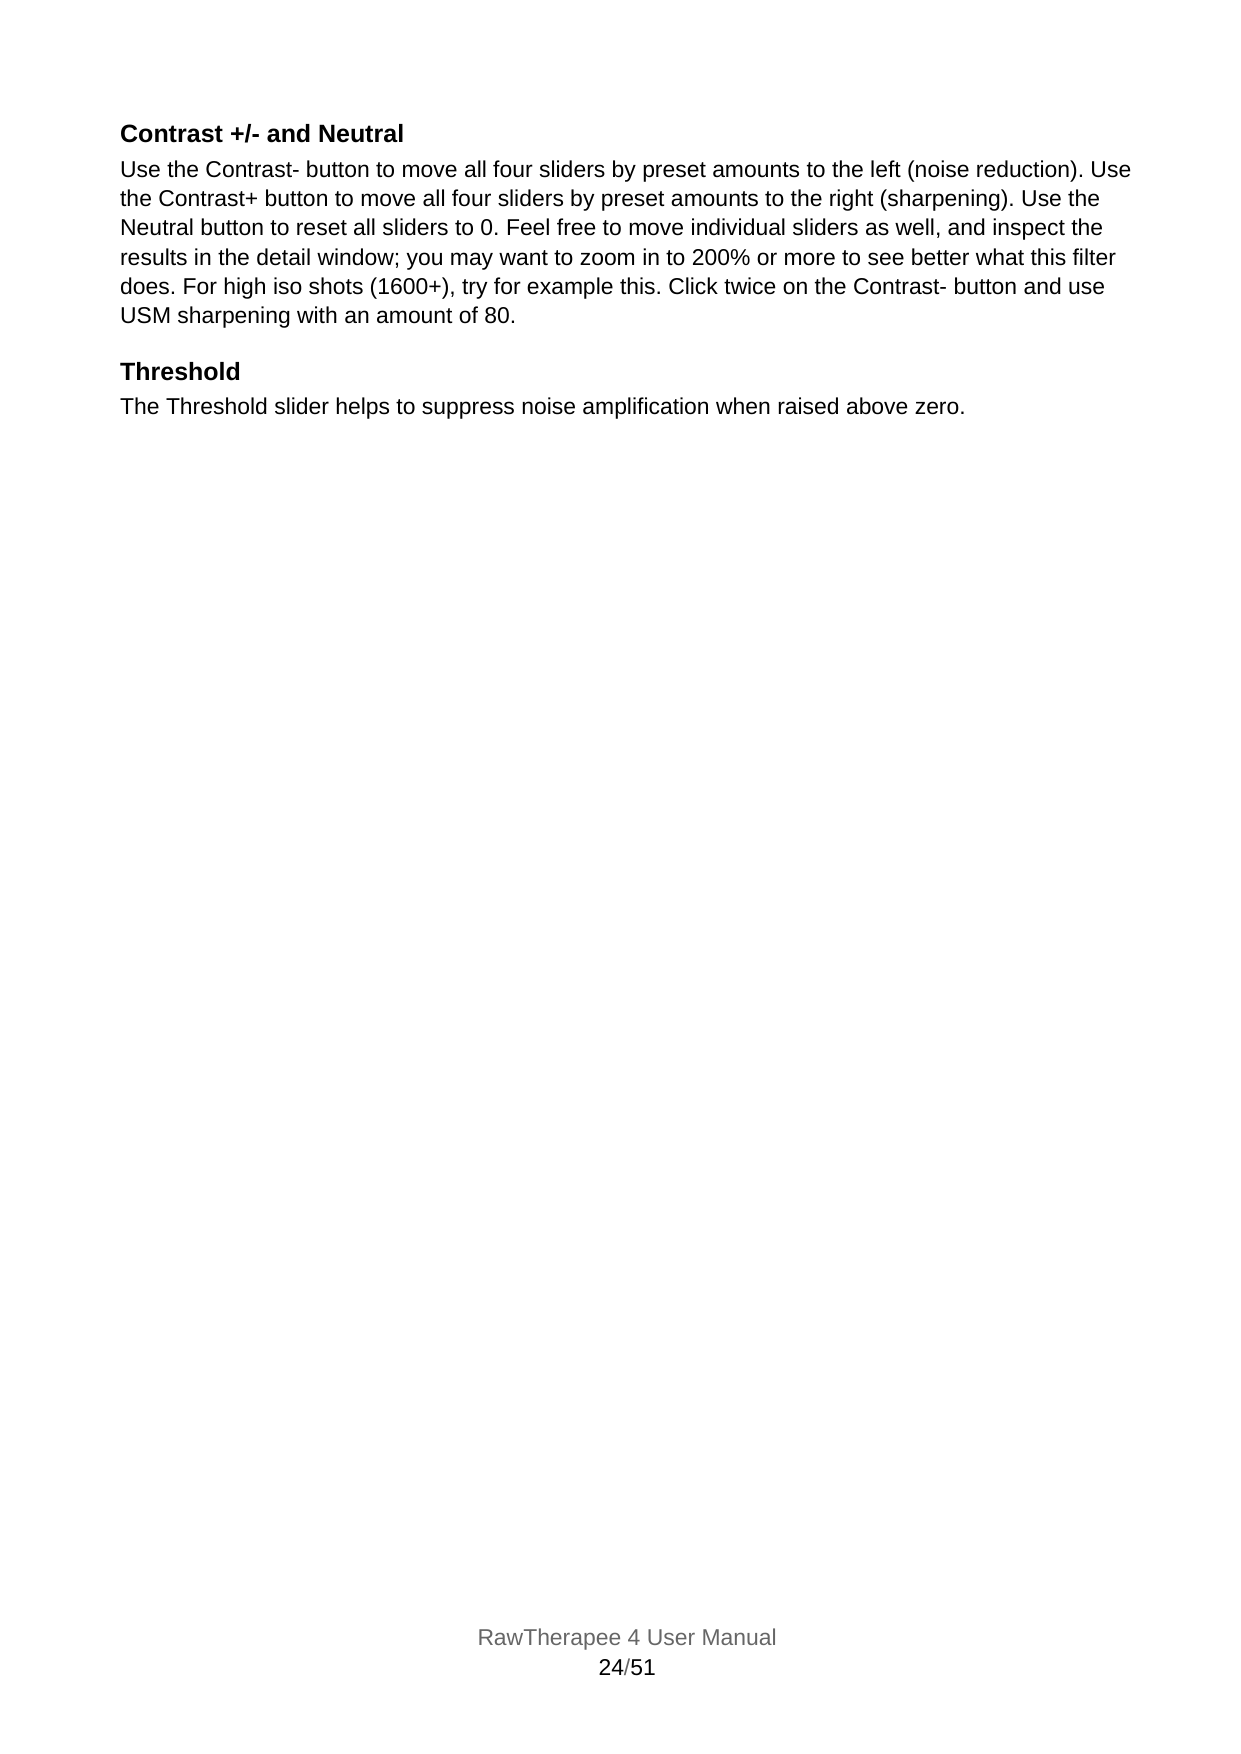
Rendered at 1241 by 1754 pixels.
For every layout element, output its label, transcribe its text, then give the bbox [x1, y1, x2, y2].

subtitle Contrast +/- and Neutral [120, 120, 1134, 148]
subtitle Threshold [120, 357, 1134, 385]
text Use the Contrast- button to move all four sliders by preset amounts to the left (noise reduction). Use the Contrast+ button to move all four sliders by preset amounts to the right (sharpening). Use the Neutral button to reset all sliders to 0. Feel free to move individual sliders as well, and inspect the results in the detail window; you may want to zoom in to 200% or more to see better what this filter does. For high iso shots (1600+), try for example this. Click twice on the Contrast- button and use USM sharpening with an amount of 80. [120, 156, 1134, 329]
text The Threshold slider helps to suppress noise amplification when raised above zero. [120, 394, 1134, 419]
